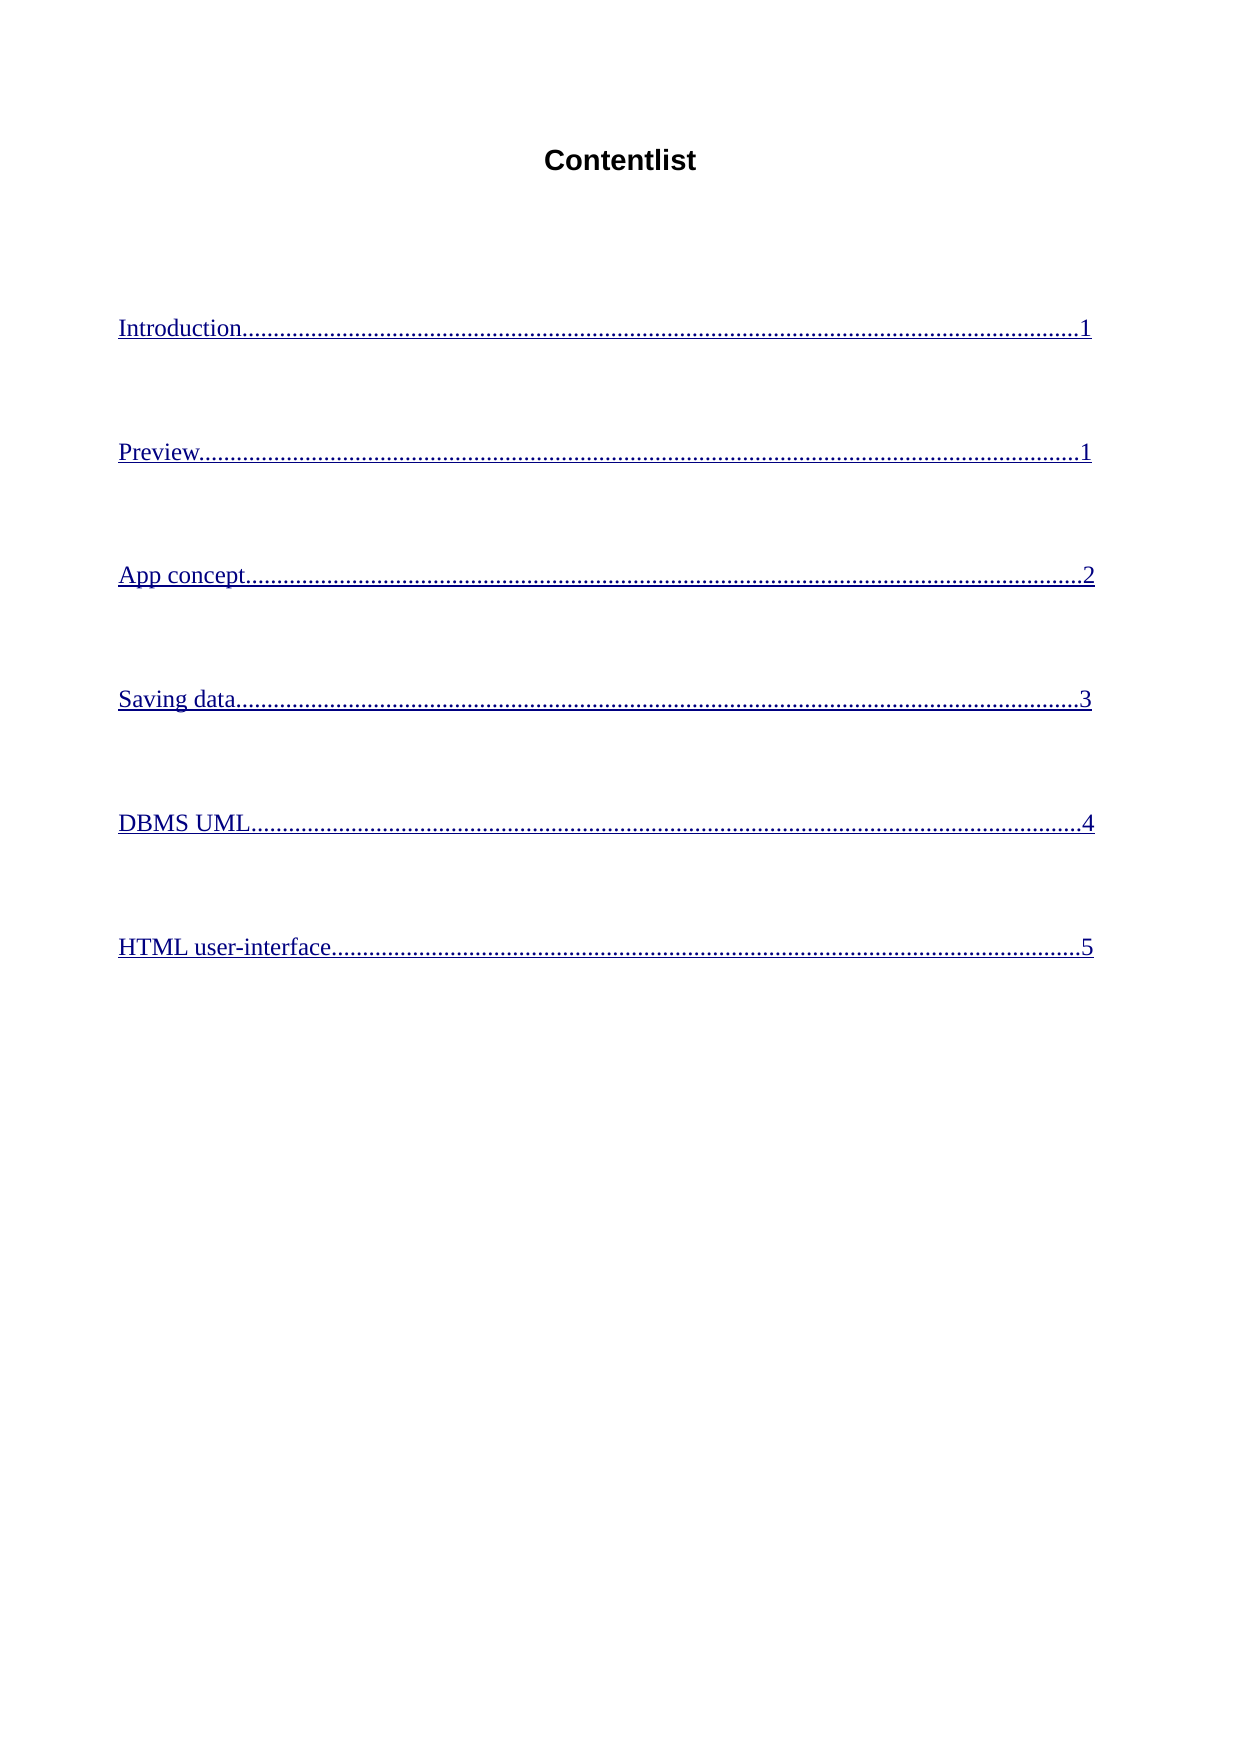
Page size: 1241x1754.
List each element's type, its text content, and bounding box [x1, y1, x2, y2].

text HTML user-interface........................................................................................................................5 [118, 932, 1122, 960]
text DBMS UML.....................................................................................................................................4 [118, 808, 1122, 837]
text App concept......................................................................................................................................2 [118, 560, 1122, 589]
text Introduction......................................................................................................................................1 [118, 313, 1122, 342]
subtitle Contentlist [118, 143, 1122, 177]
text Preview.............................................................................................................................................1 [118, 437, 1122, 465]
text Saving data.......................................................................................................................................3 [118, 684, 1122, 713]
